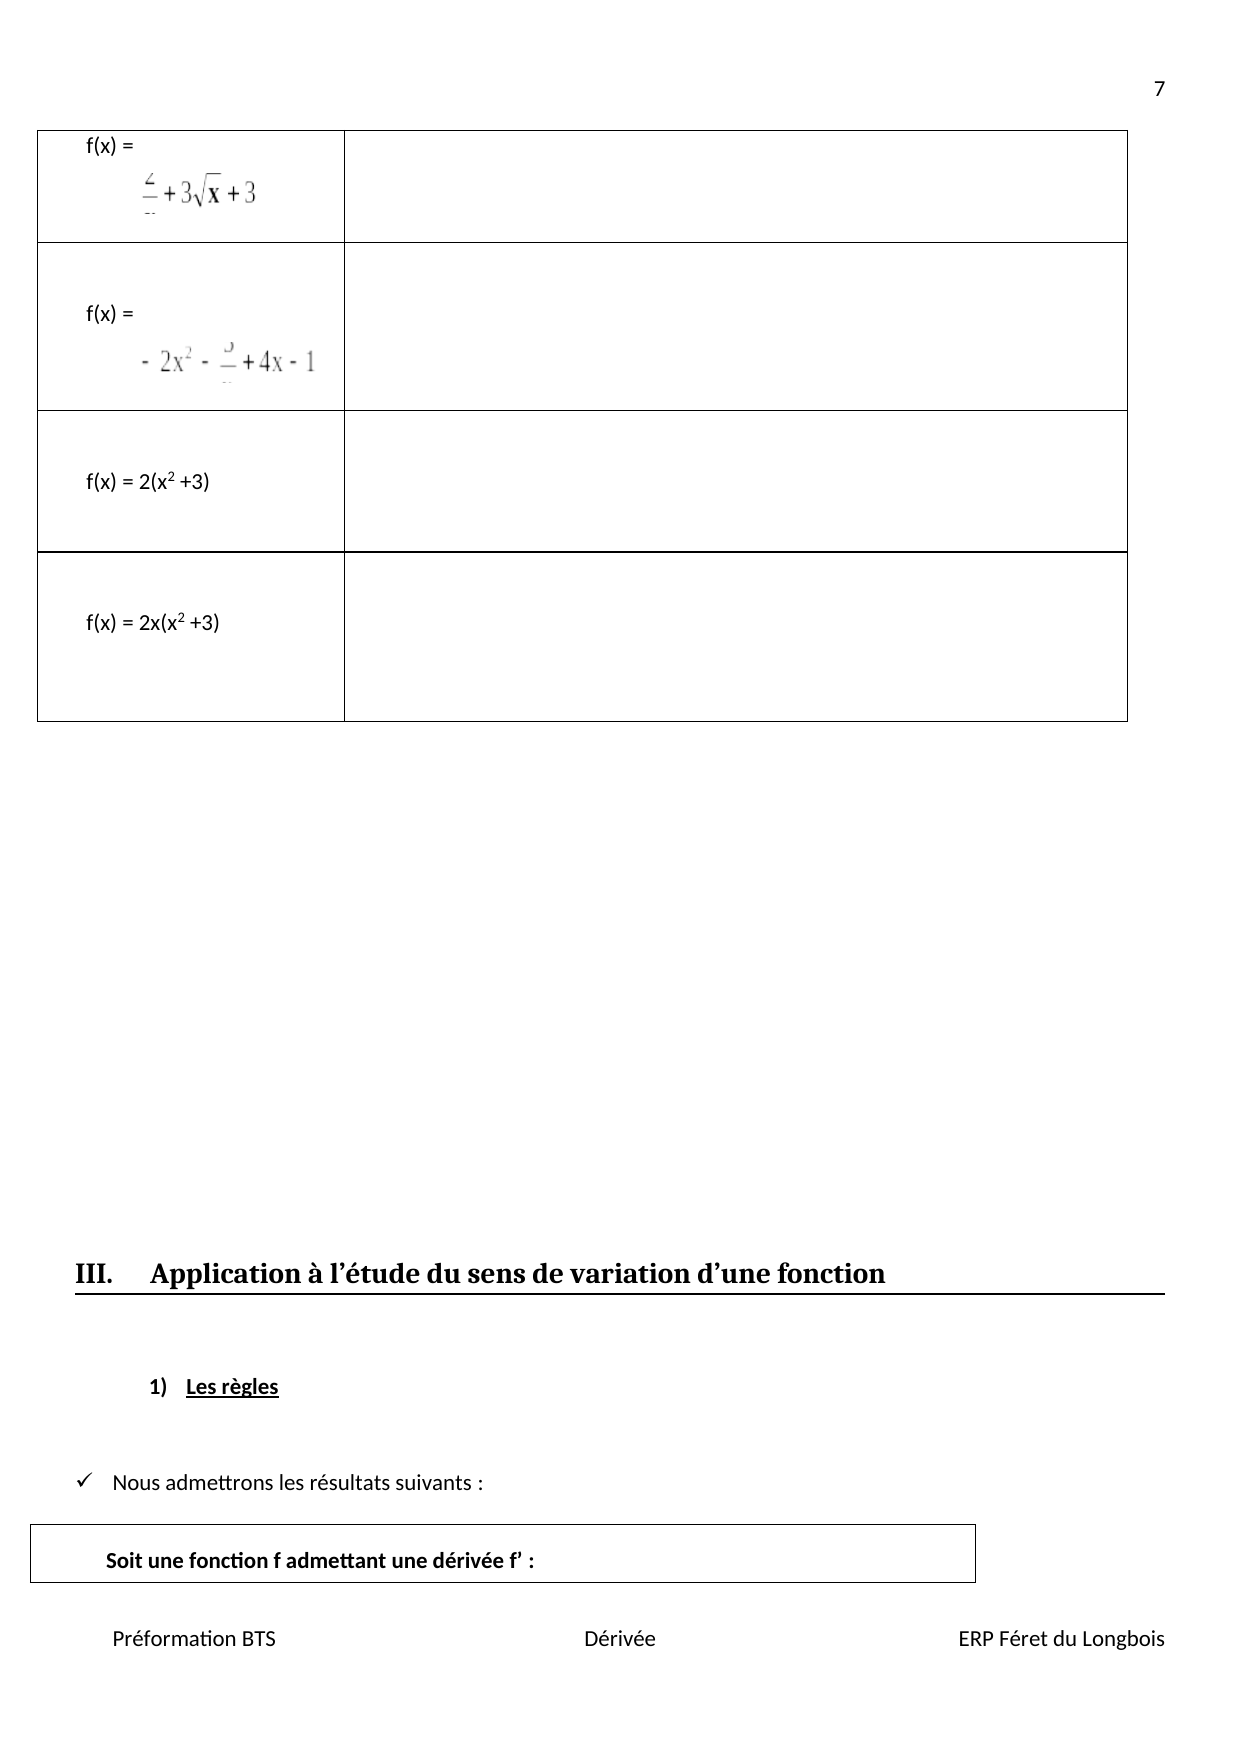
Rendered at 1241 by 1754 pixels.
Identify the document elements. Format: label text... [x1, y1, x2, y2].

table_header Soit une fonction f admettant une dérivée f’ : Si f’(x) ≥ 0 sur un intervalle I, alors la fonction f est croissante sur I. Si f’(x) ≤ 0 sur un intervalle I, alors la fonction f est décroissante sur I. Si f’(x) > 0 sur un intervalle I, alors la fonction f est strictement croissante sur I. Si f’(x) < 0 sur un intervalle I, alors la fonction f est strictement décroissante sur I. Si f’(x) = 0 sur un intervalle I, alors la fonction f est constante sur I. [31, 1525, 975, 1582]
list Application à l’étude du sens de variation d’une fonction [75, 1257, 1165, 1293]
table_cell f(x) = [38, 243, 344, 410]
list Les règles [148, 1372, 1165, 1400]
table_cell [345, 553, 1127, 721]
table_cell [345, 411, 1127, 551]
table_cell f(x) = 2x(x2 +3) [38, 553, 344, 721]
table_cell [345, 131, 1127, 242]
table_cell f(x) = 2(x2 +3) [38, 411, 344, 551]
table_cell f(x) = [38, 131, 344, 242]
table_cell [345, 243, 1127, 410]
list Nous admettrons les résultats suivants : [75, 1468, 1165, 1496]
